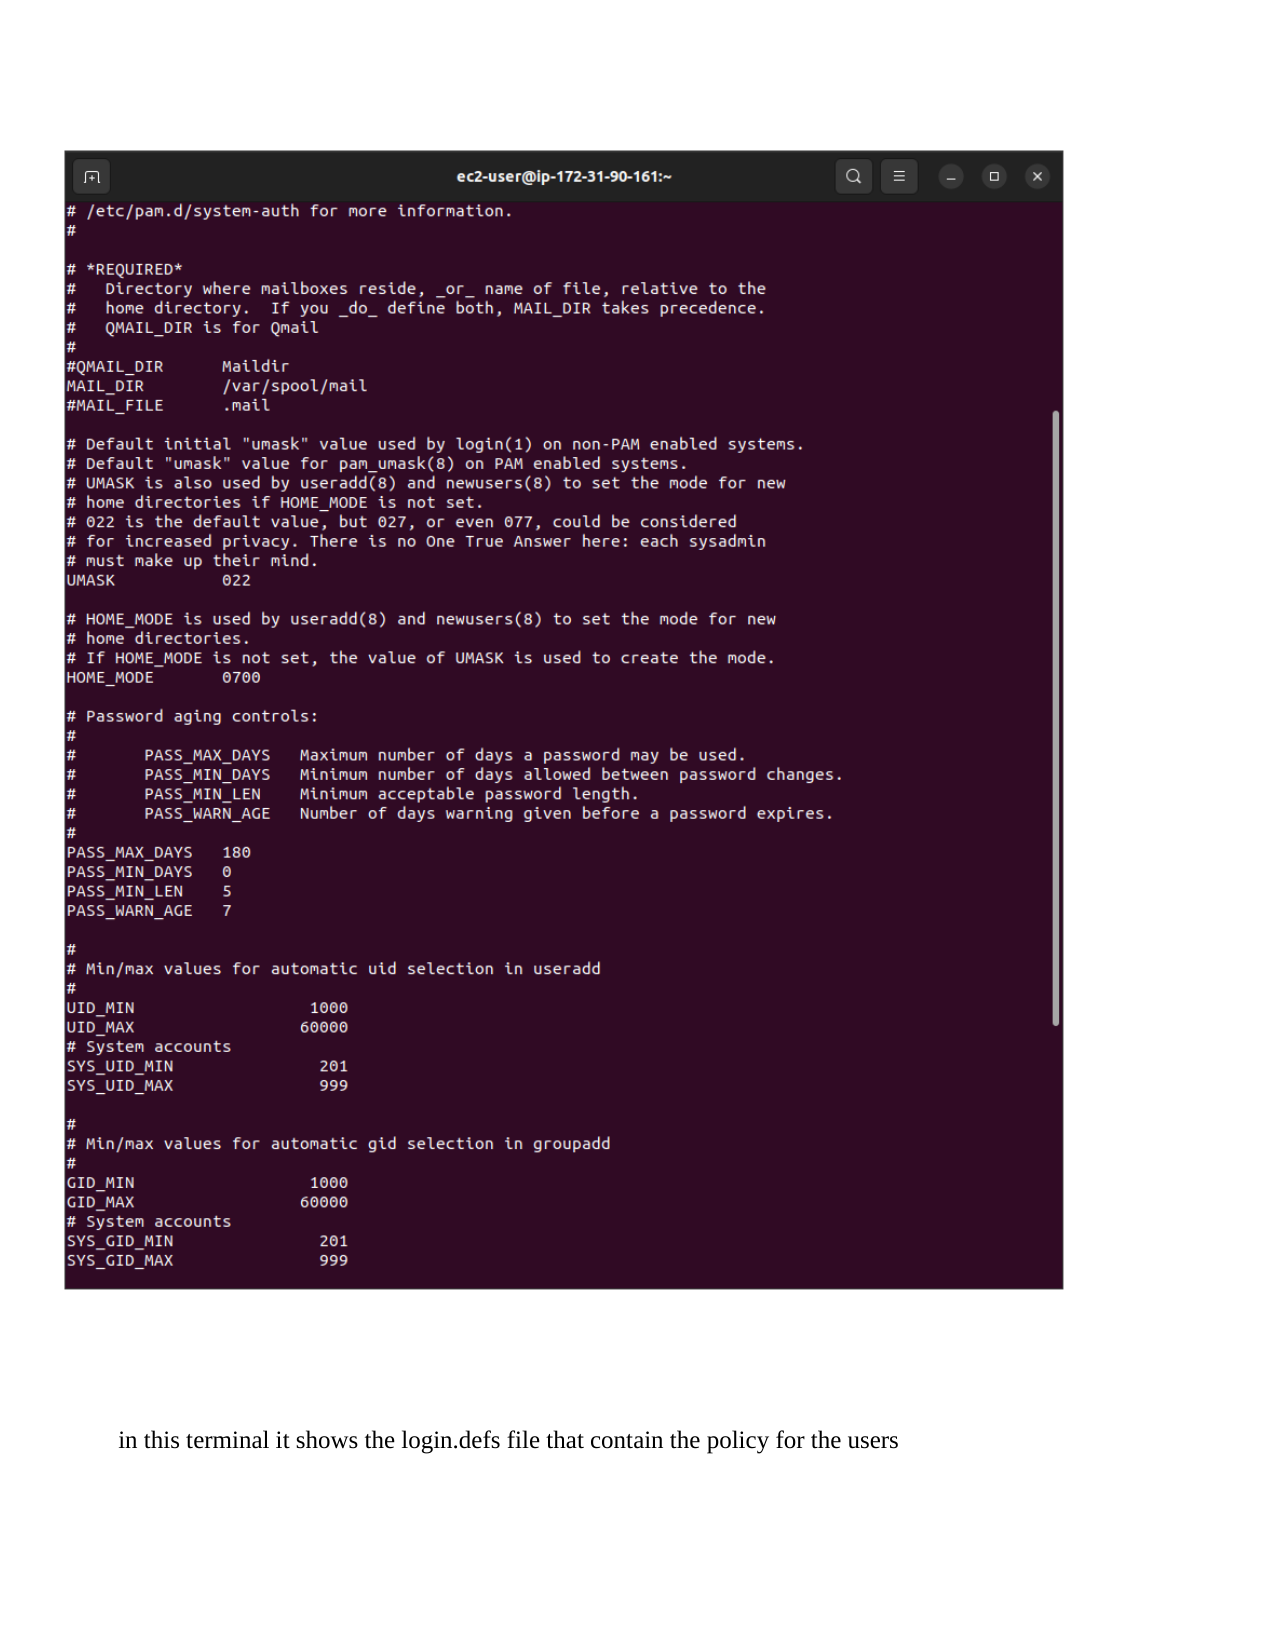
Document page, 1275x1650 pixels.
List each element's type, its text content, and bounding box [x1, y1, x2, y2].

picture [44, 130, 1084, 1310]
text in this terminal it shows the login.defs file that contain the policy for the users [118, 1425, 1157, 1453]
